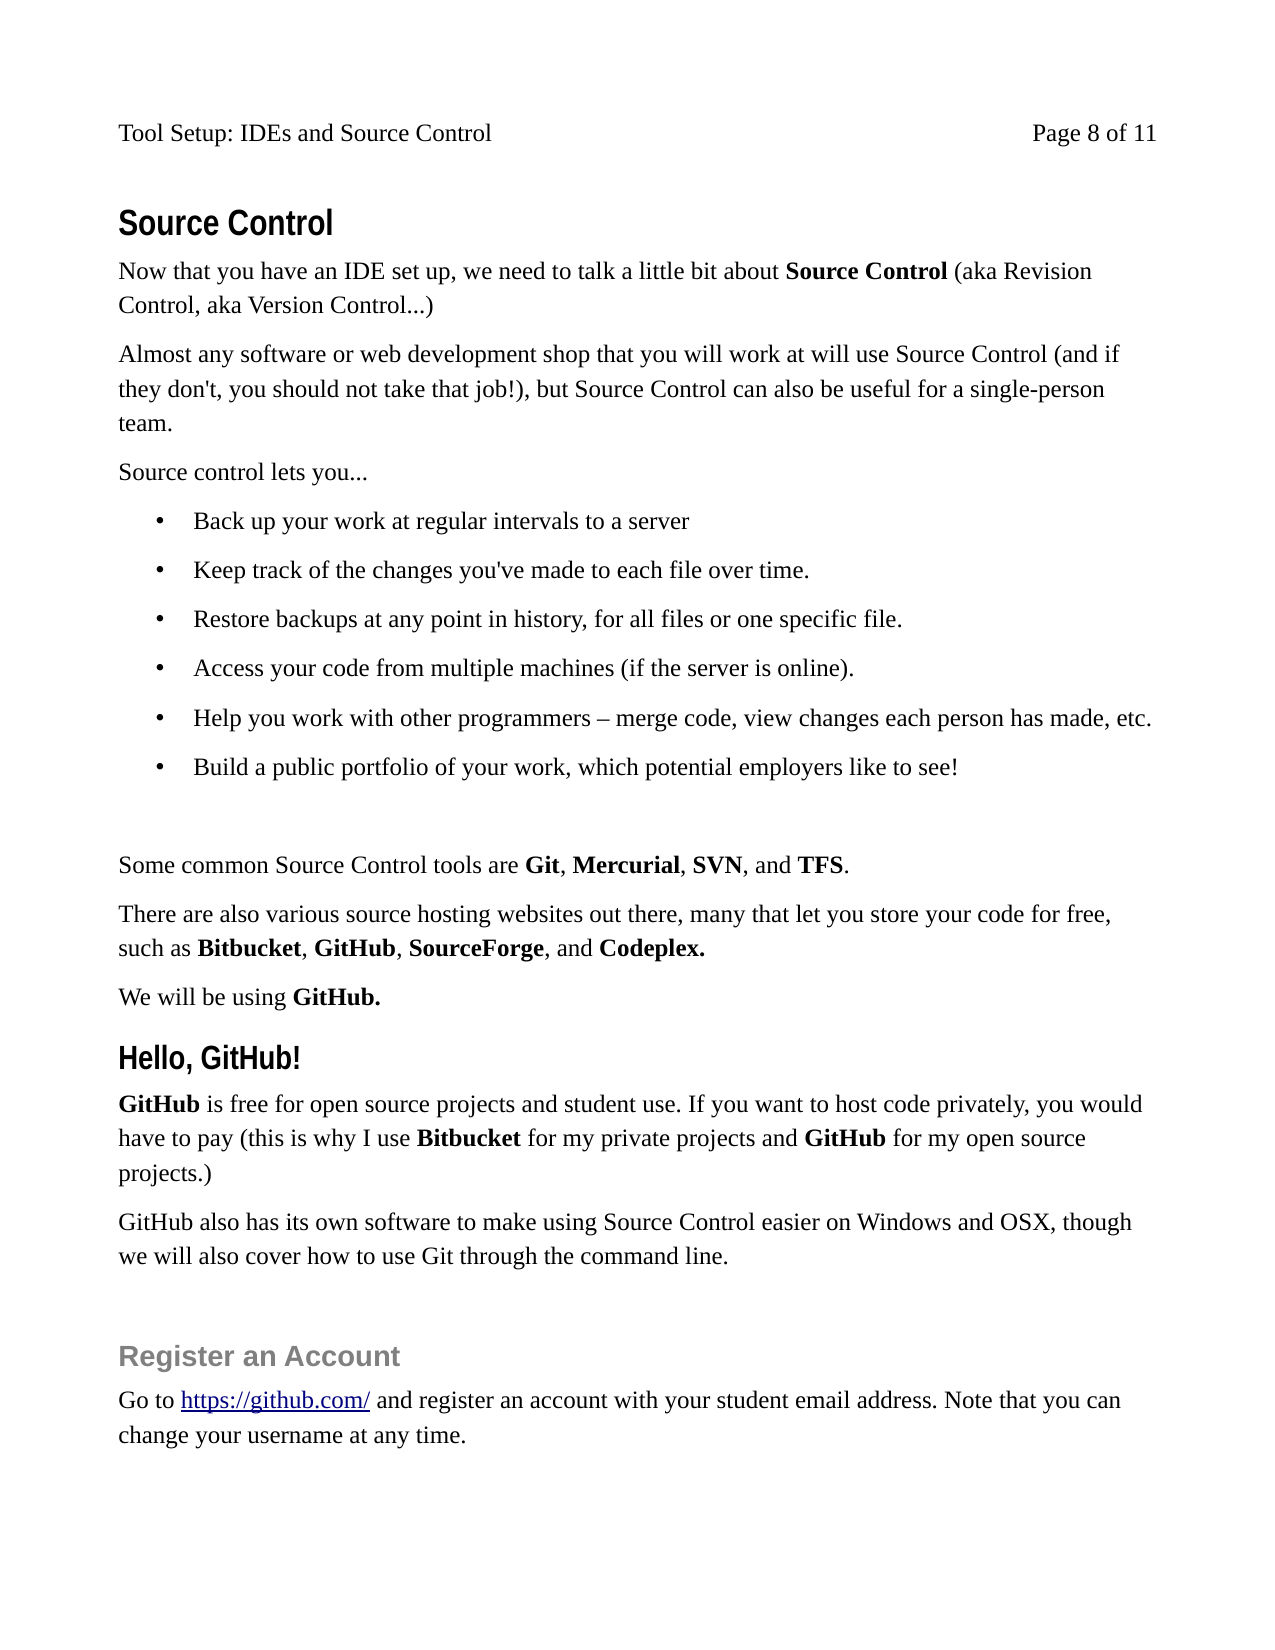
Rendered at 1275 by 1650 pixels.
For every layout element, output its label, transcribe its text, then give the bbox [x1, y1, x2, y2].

text Almost any software or web development shop that you will work at will use Source Control (and if they don't, you should not take that job!), but Source Control can also be useful for a single-person team. [118, 339, 1157, 437]
text There are also various source hosting websites out there, many that let you store your code for free, such as Bitbucket, GitHub, SourceForge, and Codeplex. [118, 899, 1157, 962]
text GitHub is free for open source projects and student use. If you want to host code privately, you would have to pay (this is why I use Bitbucket for my private projects and GitHub for my open source projects.) [118, 1089, 1157, 1186]
list Keep track of the changes you've made to each file over time. [156, 555, 1157, 584]
text Go to https://github.com/ and register an account with your student email address. Note that you can change your username at any time. [118, 1385, 1157, 1448]
subtitle Register an Account [118, 1339, 1157, 1373]
text Now that you have an IDE set up, we need to talk a little bit about Source Control (aka Revision Control, aka Version Control...) [118, 256, 1157, 319]
list Restore backups at any point in history, for all files or one specific file. [156, 604, 1157, 633]
list Back up your work at regular intervals to a server [156, 506, 1157, 535]
subtitle Hello, GitHub! [118, 1038, 1157, 1076]
text GitHub also has its own software to make using Source Control easier on Windows and OSX, though we will also cover how to use Git through the command line. [118, 1207, 1157, 1270]
text Source control lets you... [118, 457, 1157, 486]
subtitle Source Control [118, 201, 1157, 243]
text We will be using GitHub. [118, 982, 1157, 1011]
list Build a public portfolio of your work, which potential employers like to see! [156, 752, 1157, 780]
text Some common Source Control tools are Git, Mercurial, SVN, and TFS. [118, 850, 1157, 878]
list Access your code from multiple machines (if the server is online). [156, 653, 1157, 682]
list Help you work with other programmers – merge code, view changes each person has made, etc. [156, 703, 1157, 731]
